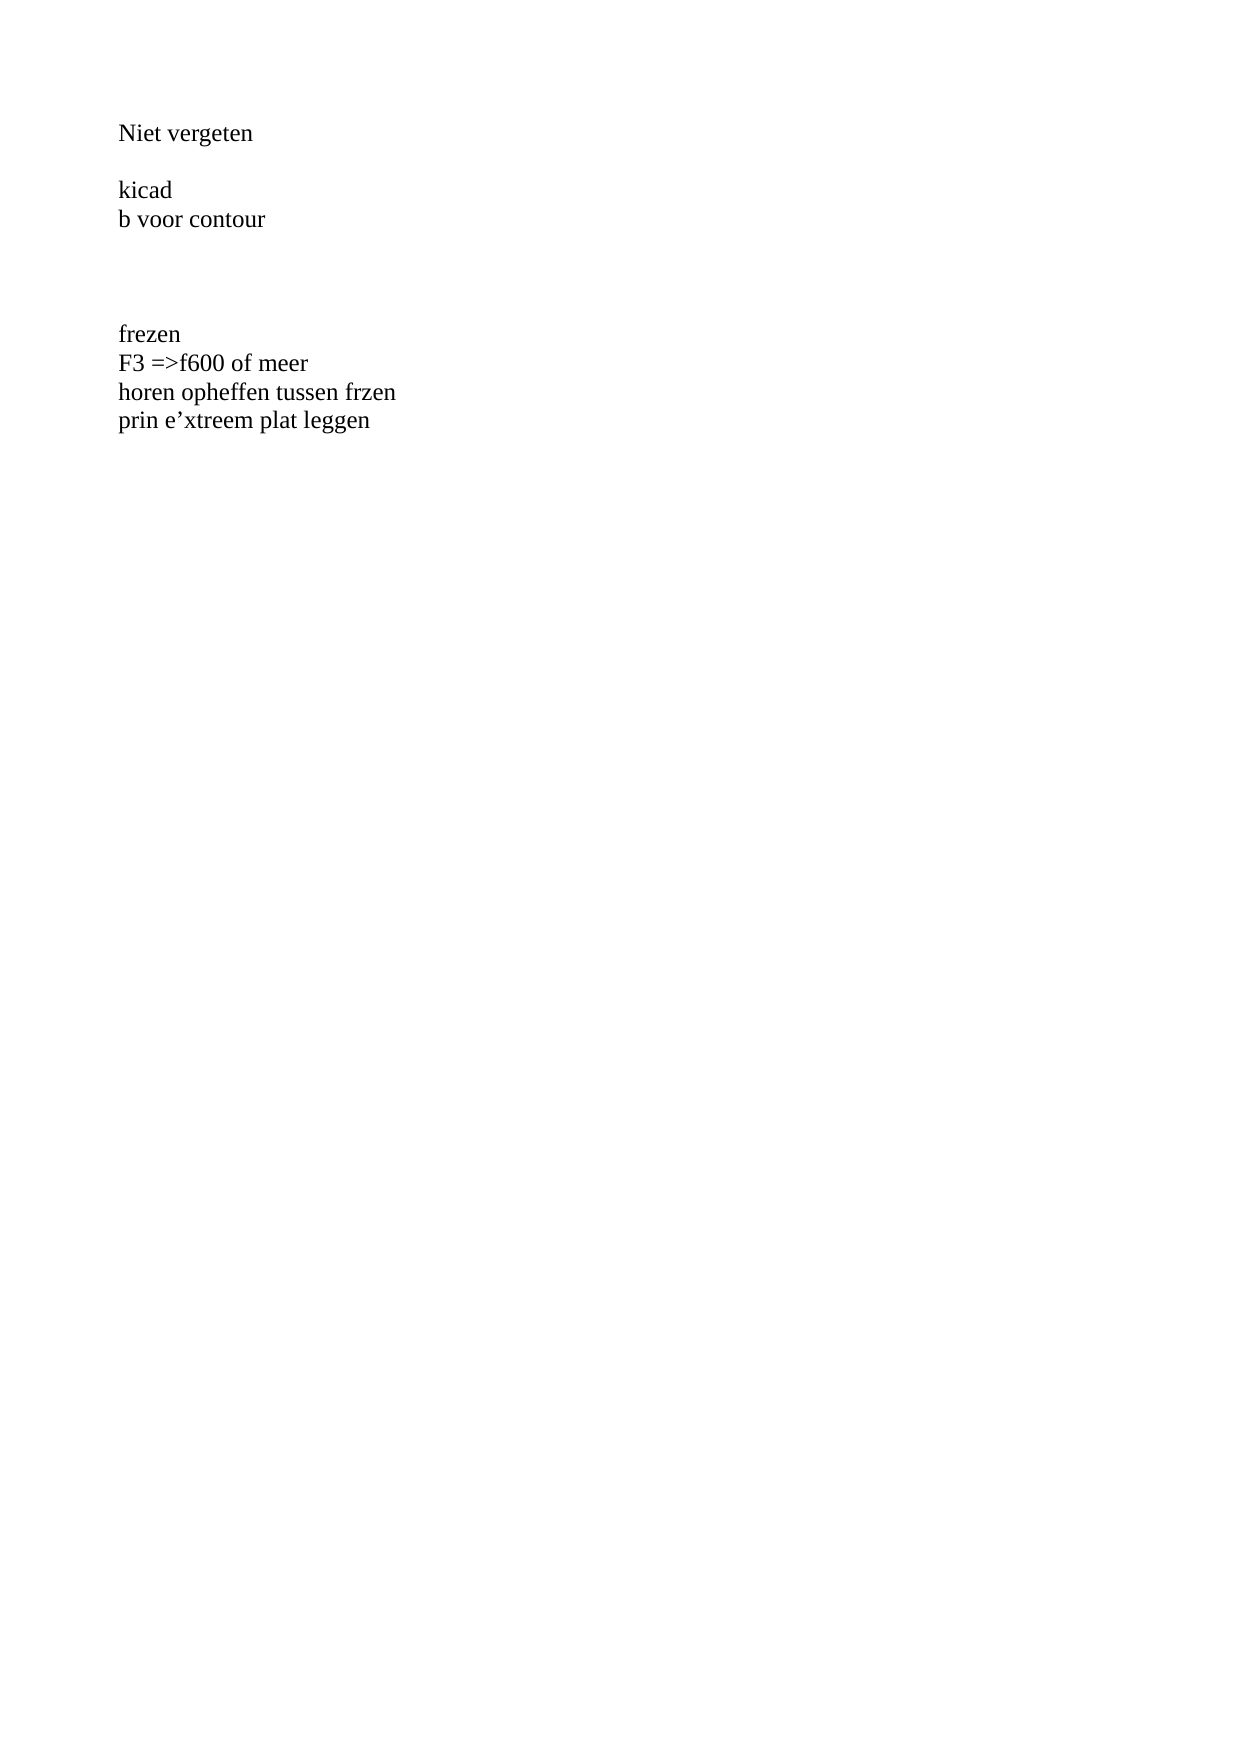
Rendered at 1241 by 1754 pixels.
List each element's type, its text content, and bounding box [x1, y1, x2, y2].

text frezen [118, 319, 1122, 348]
text F3 =>f600 of meer [118, 348, 1122, 377]
text b voor contour [118, 204, 1122, 233]
text prin e’xtreem plat leggen [118, 406, 1122, 434]
text kicad [118, 176, 1122, 204]
text horen opheffen tussen frzen [118, 377, 1122, 406]
text Niet vergeten [118, 118, 1122, 147]
